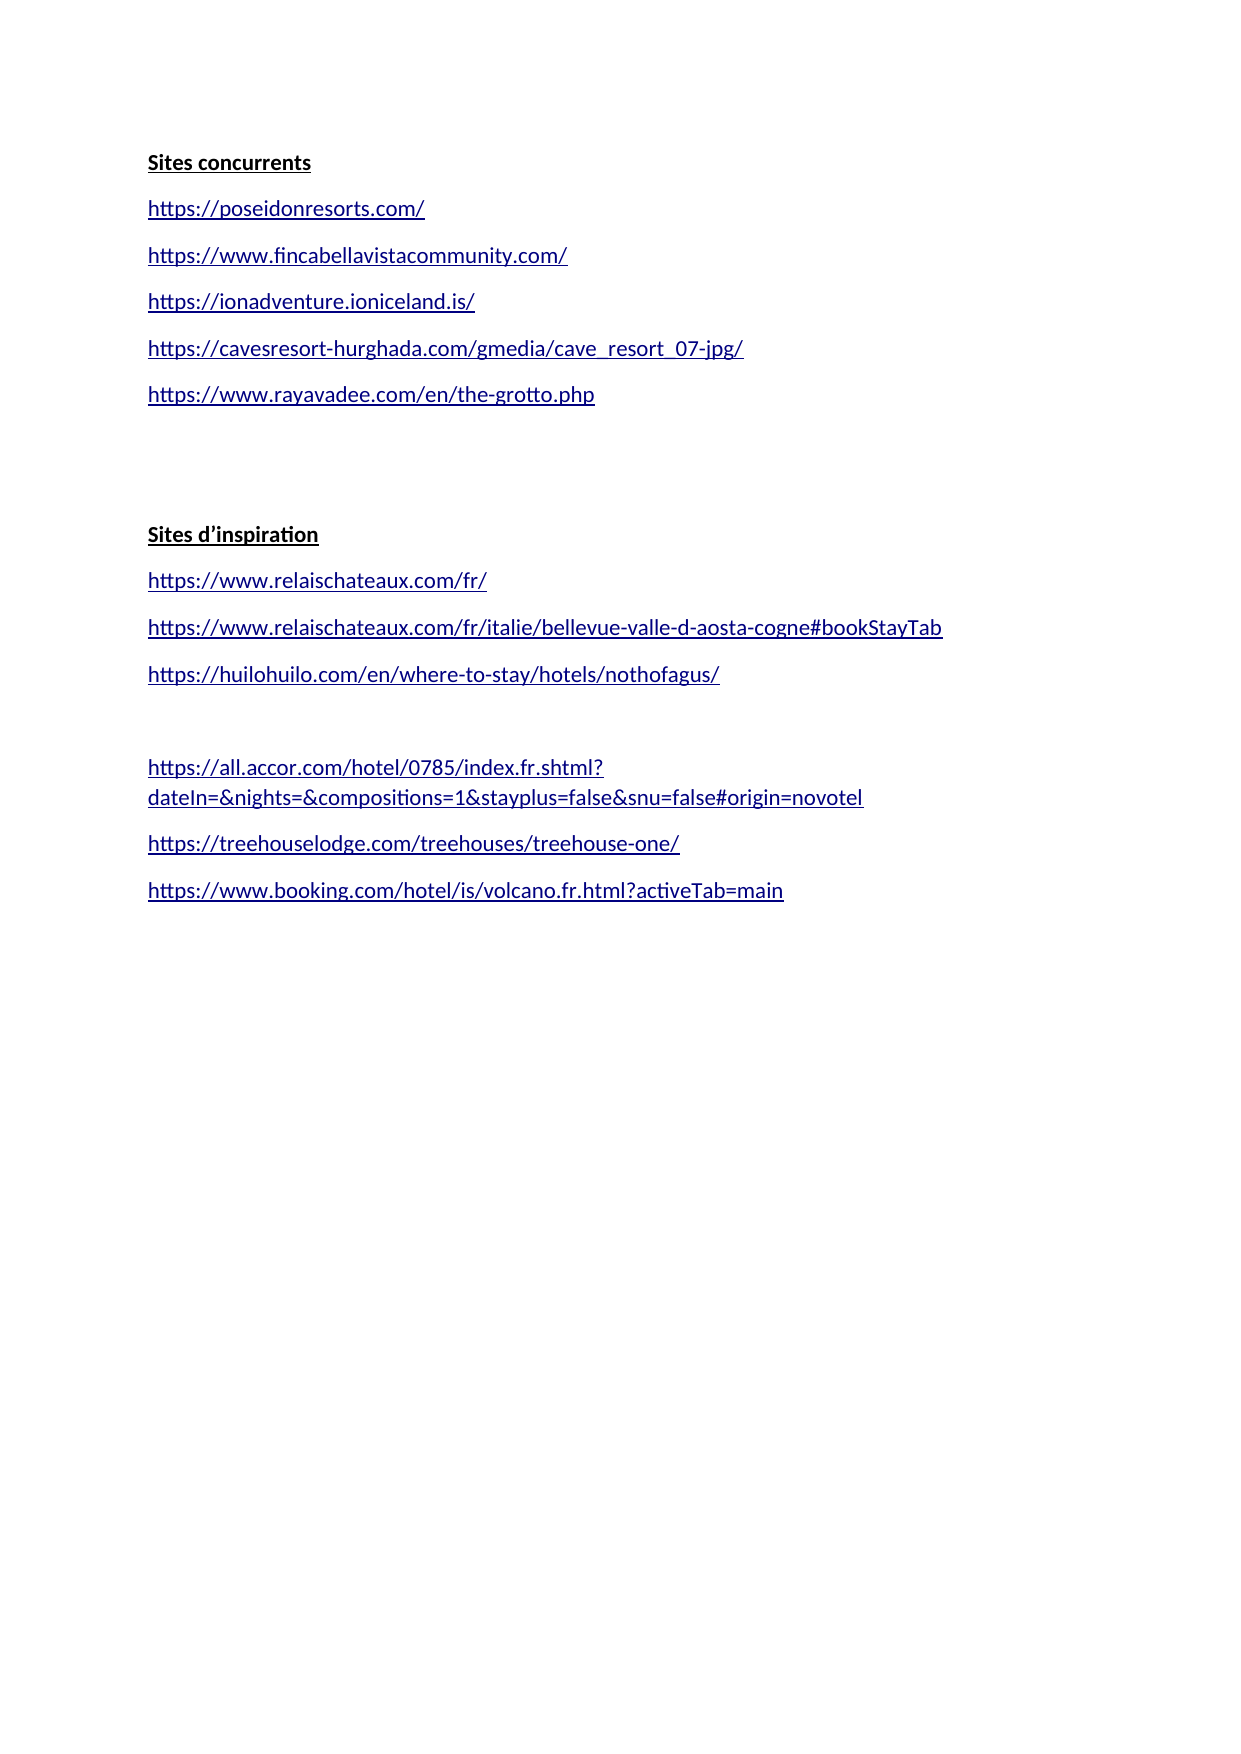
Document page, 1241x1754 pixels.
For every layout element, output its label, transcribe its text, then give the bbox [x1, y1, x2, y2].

text https://all.accor.com/hotel/0785/index.fr.shtml?dateIn=&nights=&compositions=1&stayplus=false&snu=false#origin=novotel [148, 753, 1093, 811]
text https://www.rayavadee.com/en/the-grotto.php [148, 380, 1093, 408]
text https://www.relaischateaux.com/fr/italie/bellevue-valle-d-aosta-cogne#bookStayTab [148, 613, 1093, 641]
text https://ionadventure.ioniceland.is/ [148, 287, 1093, 315]
text https://huilohuilo.com/en/where-to-stay/hotels/nothofagus/ [148, 660, 1093, 688]
text Sites concurrents [148, 148, 1093, 176]
text https://www.fincabellavistacommunity.com/ [148, 241, 1093, 269]
text https://cavesresort-hurghada.com/gmedia/cave_resort_07-jpg/ [148, 334, 1093, 362]
text https://poseidonresorts.com/ [148, 194, 1093, 222]
text https://treehouselodge.com/treehouses/treehouse-one/ [148, 829, 1093, 857]
text https://www.booking.com/hotel/is/volcano.fr.html?activeTab=main [148, 876, 1093, 904]
text Sites d’inspiration [148, 520, 1093, 548]
text https://www.relaischateaux.com/fr/ [148, 567, 1093, 595]
